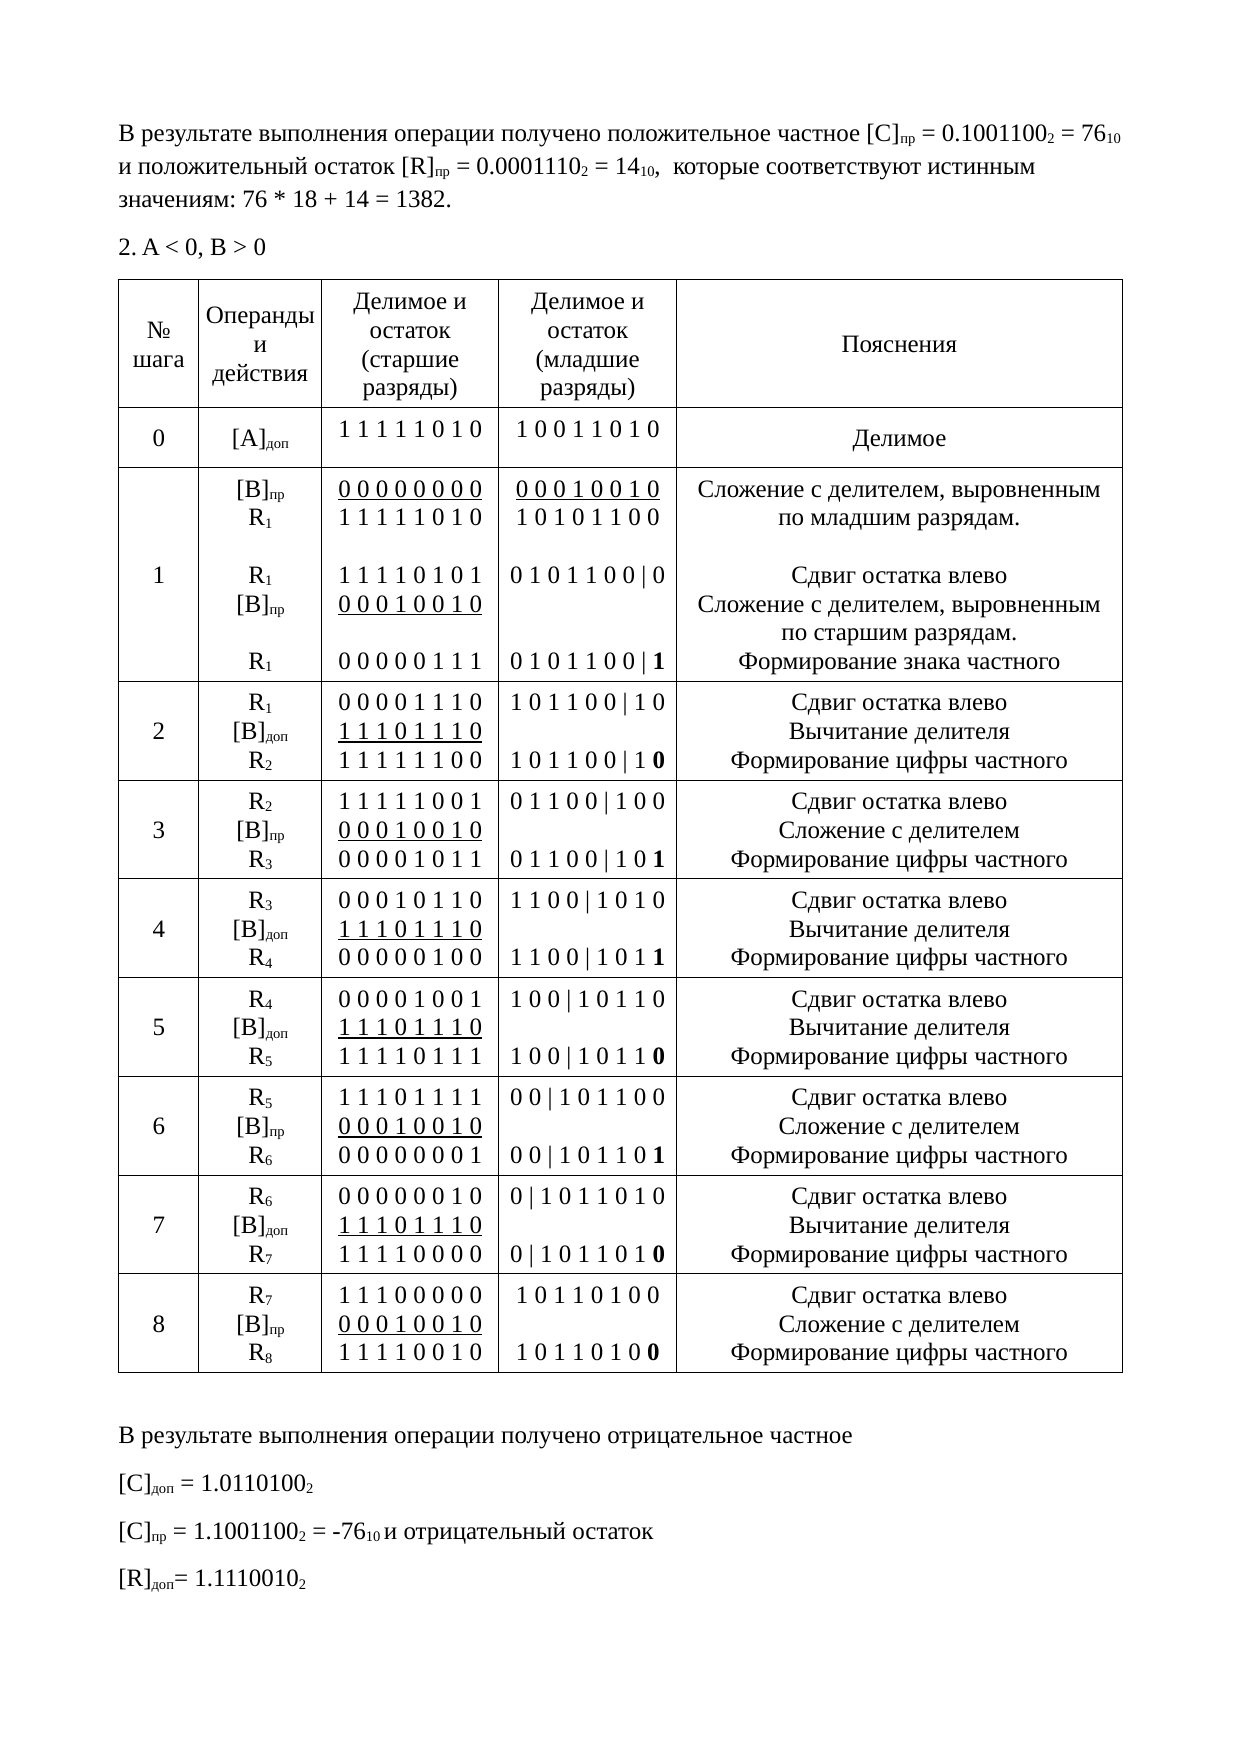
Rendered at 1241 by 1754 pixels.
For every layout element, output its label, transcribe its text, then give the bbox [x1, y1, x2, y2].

table_cell 1 1 1 1 1 0 0 1 0 0 0 1 0 0 1 0 0 0 0 0 1 0 1 1 [322, 781, 498, 878]
table_cell 2 [119, 682, 198, 779]
table_cell 0 | 1 0 1 1 0 1 0 0 | 1 0 1 1 0 1 0 [499, 1176, 676, 1273]
table_cell 0 0 0 0 0 0 0 0 1 1 1 1 1 0 1 0 1 1 1 1 0 1 0 1 0 0 0 1 0 0 1 0 0 0 0 0 0 1 1 1 [322, 468, 498, 681]
table_cell Сдвиг остатка влево Сложение с делителем Формирование цифры частного [677, 1077, 1122, 1174]
table_cell 1 1 0 0 | 1 0 1 0 1 1 0 0 | 1 0 1 1 [499, 879, 676, 977]
table_cell 0 0 0 0 1 0 0 1 1 1 1 0 1 1 1 0 1 1 1 1 0 1 1 1 [322, 978, 498, 1076]
table_cell R7 [B]пр R8 [199, 1274, 321, 1372]
table_cell 5 [119, 978, 198, 1076]
table_cell 0 1 1 0 0 | 1 0 0 0 1 1 0 0 | 1 0 1 [499, 781, 676, 878]
text [C]пр = 1.10011002 = -7610 и отрицательный остаток [118, 1516, 1122, 1544]
table_cell R1 [B]доп R2 [199, 682, 321, 779]
text 2. A < 0, B > 0 [118, 232, 1122, 261]
table_cell 6 [119, 1077, 198, 1174]
table_cell R2 [B]пр R3 [199, 781, 321, 878]
table_cell R6 [B]доп R7 [199, 1176, 321, 1273]
table_cell 1 0 1 1 0 0 | 1 0 1 0 1 1 0 0 | 1 0 [499, 682, 676, 779]
table_cell 0 0 0 0 1 1 1 0 1 1 1 0 1 1 1 0 1 1 1 1 1 1 0 0 [322, 682, 498, 779]
table_cell 0 0 | 1 0 1 1 0 0 0 0 | 1 0 1 1 0 1 [499, 1077, 676, 1174]
table_cell Сложение с делителем, выровненным по младшим разрядам. Сдвиг остатка влево Сложение с делителем, выровненным по старшим разрядам. Формирование знака частного [677, 468, 1122, 681]
table_cell Сдвиг остатка влево Вычитание делителя Формирование цифры частного [677, 879, 1122, 977]
table_cell R3 [B]доп R4 [199, 879, 321, 977]
table_cell 0 [119, 408, 198, 467]
table_header Делимое и остаток (младшие разряды) [499, 280, 676, 407]
table_cell Сдвиг остатка влево Вычитание делителя Формирование цифры частного [677, 978, 1122, 1076]
table_cell 1 1 1 1 1 0 1 0 [322, 408, 498, 467]
table_cell 8 [119, 1274, 198, 1372]
table_cell Сдвиг остатка влево Сложение с делителем Формирование цифры частного [677, 1274, 1122, 1372]
table_cell 3 [119, 781, 198, 878]
table_cell 1 0 1 1 0 1 0 0 1 0 1 1 0 1 0 0 [499, 1274, 676, 1372]
table_cell 0 0 0 1 0 1 1 0 1 1 1 0 1 1 1 0 0 0 0 0 0 1 0 0 [322, 879, 498, 977]
table_cell Делимое [677, 408, 1122, 467]
text В результате выполнения операции получено положительное частное [C]пр = 0.10011002 = 7610 и положительный остаток [R]пр = 0.00011102 = 1410, которые соответствуют истинным значениям: 76 * 18 + 14 = 1382. [118, 118, 1122, 213]
table_cell 1 [119, 468, 198, 681]
text [C]доп = 1.01101002 [118, 1468, 1122, 1497]
table_cell 7 [119, 1176, 198, 1273]
table_cell 0 0 0 0 0 0 1 0 1 1 1 0 1 1 1 0 1 1 1 1 0 0 0 0 [322, 1176, 498, 1273]
table_cell 0 0 0 1 0 0 1 0 1 0 1 0 1 1 0 0 0 1 0 1 1 0 0 | 0 0 1 0 1 1 0 0 | 1 [499, 468, 676, 681]
table_cell [A]доп [199, 408, 321, 467]
table_header Делимое и остаток (старшие разряды) [322, 280, 498, 407]
table_cell Сдвиг остатка влево Вычитание делителя Формирование цифры частного [677, 682, 1122, 779]
text [R]доп= 1.11100102 [118, 1563, 1122, 1592]
table_cell R5 [B]пр R6 [199, 1077, 321, 1174]
text В результате выполнения операции получено отрицательное частное [118, 1421, 1122, 1449]
table_cell R4 [B]доп R5 [199, 978, 321, 1076]
table_header № шага [119, 280, 198, 407]
table_cell Сдвиг остатка влево Сложение с делителем Формирование цифры частного [677, 781, 1122, 878]
table_cell 1 0 0 | 1 0 1 1 0 1 0 0 | 1 0 1 1 0 [499, 978, 676, 1076]
table_cell 4 [119, 879, 198, 977]
table_header Операнды и действия [199, 280, 321, 407]
table_cell 1 0 0 1 1 0 1 0 [499, 408, 676, 467]
table_cell Сдвиг остатка влево Вычитание делителя Формирование цифры частного [677, 1176, 1122, 1273]
table_cell 1 1 1 0 1 1 1 1 0 0 0 1 0 0 1 0 0 0 0 0 0 0 0 1 [322, 1077, 498, 1174]
table_header Пояснения [677, 280, 1122, 407]
table_cell [B]пр R1 R1 [B]пр R1 [199, 468, 321, 681]
table_cell 1 1 1 0 0 0 0 0 0 0 0 1 0 0 1 0 1 1 1 1 0 0 1 0 [322, 1274, 498, 1372]
